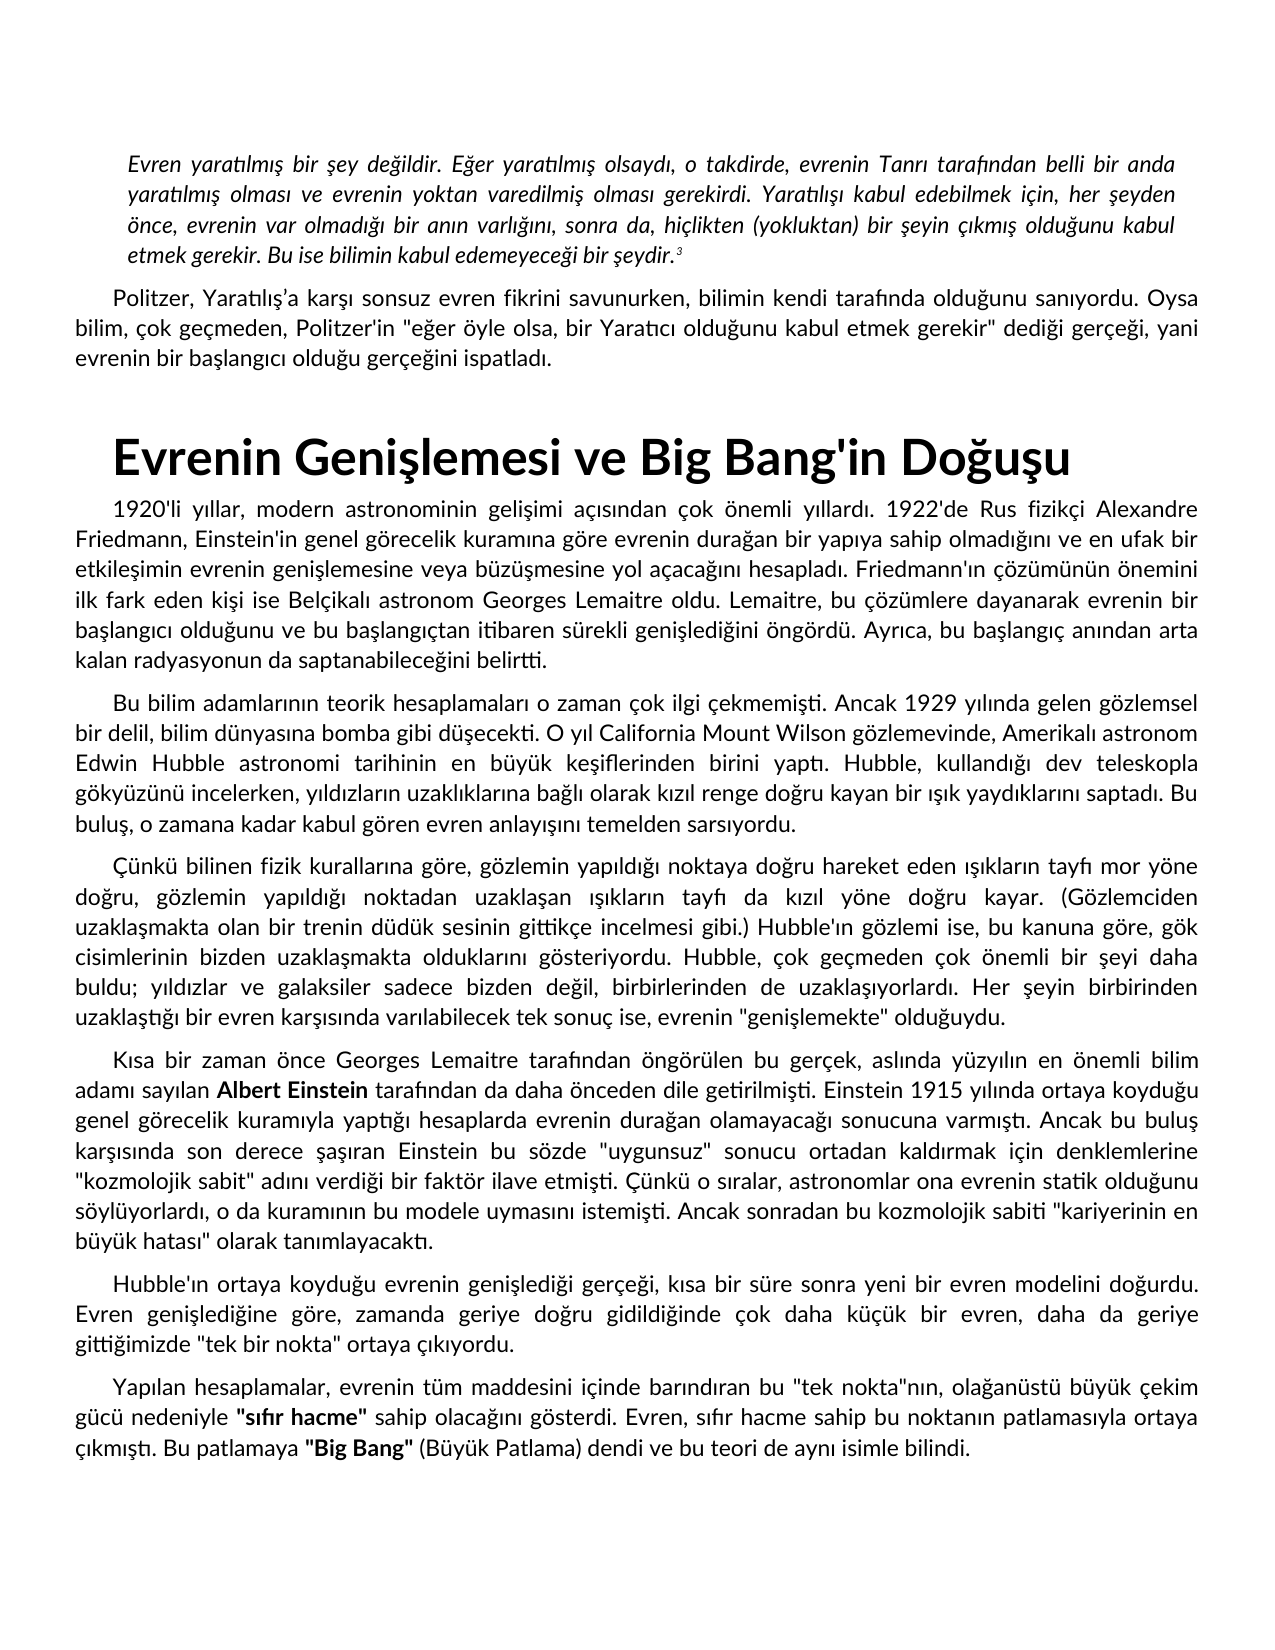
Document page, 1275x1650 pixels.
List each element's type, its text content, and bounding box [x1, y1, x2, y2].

text 1920'li yıllar, modern astronominin gelişimi açısından çok önemli yıllardı. 1922'de Rus fizikçi Alexandre Friedmann, Einstein'in genel görecelik kuramına göre evrenin durağan bir yapıya sahip olmadığını ve en ufak bir etkileşimin evrenin genişlemesine veya büzüşmesine yol açacağını hesapladı. Friedmann'ın çözümünün önemini ilk fark eden kişi ise Belçikalı astronom Georges Lemaitre oldu. Lemaitre, bu çözümlere dayanarak evrenin bir başlangıcı olduğunu ve bu başlangıçtan itibaren sürekli genişlediğini öngördü. Ayrıca, bu başlangıç anından arta kalan radyasyonun da saptanabileceğini belirtti. [75, 495, 1200, 673]
text Hubble'ın ortaya koyduğu evrenin genişlediği gerçeği, kısa bir süre sonra yeni bir evren modelini doğurdu. Evren genişlediğine göre, zamanda geriye doğru gidildiğinde çok daha küçük bir evren, daha da geriye gittiğimizde "tek bir nokta" ortaya çıkıyordu. [75, 1270, 1200, 1358]
text Çünkü bilinen fizik kurallarına göre, gözlemin yapıldığı noktaya doğru hareket eden ışıkların tayfı mor yöne doğru, gözlemin yapıldığı noktadan uzaklaşan ışıkların tayfı da kızıl yöne doğru kayar. (Gözlemciden uzaklaşmakta olan bir trenin düdük sesinin gittikçe incelmesi gibi.) Hubble'ın gözlemi ise, bu kanuna göre, gök cisimlerinin bizden uzaklaşmakta olduklarını gösteriyordu. Hubble, çok geçmeden çok önemli bir şeyi daha buldu; yıldızlar ve galaksiler sadece bizden değil, birbirlerinden de uzaklaşıyorlardı. Her şeyin birbirinden uzaklaştığı bir evren karşısında varılabilecek tek sonuç ise, evrenin "genişlemekte" olduğuydu. [75, 852, 1200, 1031]
subtitle Evrenin Genişlemesi ve Big Bang'in Doğuşu [112, 426, 1200, 486]
text Yapılan hesaplamalar, evrenin tüm maddesini içinde barındıran bu "tek nokta"nın, olağanüstü büyük çekim gücü nedeniyle "sıfır hacme" sahip olacağını gösterdi. Evren, sıfır hacme sahip bu noktanın patlamasıyla ortaya çıkmıştı. Bu patlamaya "Big Bang" (Büyük Patlama) dendi ve bu teori de aynı isimle bilindi. [75, 1373, 1200, 1461]
text Politzer, Yaratılış’a karşı sonsuz evren fikrini savunurken, bilimin kendi tarafında olduğunu sanıyordu. Oysa bilim, çok geçmeden, Politzer'in "eğer öyle olsa, bir Yaratıcı olduğunu kabul etmek gerekir" dediği gerçeği, yani evrenin bir başlangıcı olduğu gerçeğini ispatladı. [75, 283, 1200, 371]
text Kısa bir zaman önce Georges Lemaitre tarafından öngörülen bu gerçek, aslında yüzyılın en önemli bilim adamı sayılan Albert Einstein tarafından da daha önceden dile getirilmişti. Einstein 1915 yılında ortaya koyduğu genel görecelik kuramıyla yaptığı hesaplarda evrenin durağan olamayacağı sonucuna varmıştı. Ancak bu buluş karşısında son derece şaşıran Einstein bu sözde "uygunsuz" sonucu ortadan kaldırmak için denklemlerine "kozmolojik sabit" adını verdiği bir faktör ilave etmişti. Çünkü o sıralar, astronomlar ona evrenin statik olduğunu söylüyorlardı, o da kuramının bu modele uymasını istemişti. Ancak sonradan bu kozmolojik sabiti "kariyerinin en büyük hatası" olarak tanımlayacaktı. [75, 1046, 1200, 1254]
text Bu bilim adamlarının teorik hesaplamaları o zaman çok ilgi çekmemişti. Ancak 1929 yılında gelen gözlemsel bir delil, bilim dünyasına bomba gibi düşecekti. O yıl California Mount Wilson gözlemevinde, Amerikalı astronom Edwin Hubble astronomi tarihinin en büyük keşiflerinden birini yaptı. Hubble, kullandığı dev teleskopla gökyüzünü incelerken, yıldızların uzaklıklarına bağlı olarak kızıl renge doğru kayan bir ışık yaydıklarını saptadı. Bu buluş, o zamana kadar kabul gören evren anlayışını temelden sarsıyordu. [75, 688, 1200, 837]
text Evren yaratılmış bir şey değildir. Eğer yaratılmış olsaydı, o takdirde, evrenin Tanrı tarafından belli bir anda yaratılmış olması ve evrenin yoktan varedilmiş olması gerekirdi. Yaratılışı kabul edebilmek için, her şeyden önce, evrenin var olmadığı bir anın varlığını, sonra da, hiçlikten (yokluktan) bir şeyin çıkmış olduğunu kabul etmek gerekir. Bu ise bilimin kabul edemeyeceği bir şeydir.3 [127, 150, 1177, 268]
